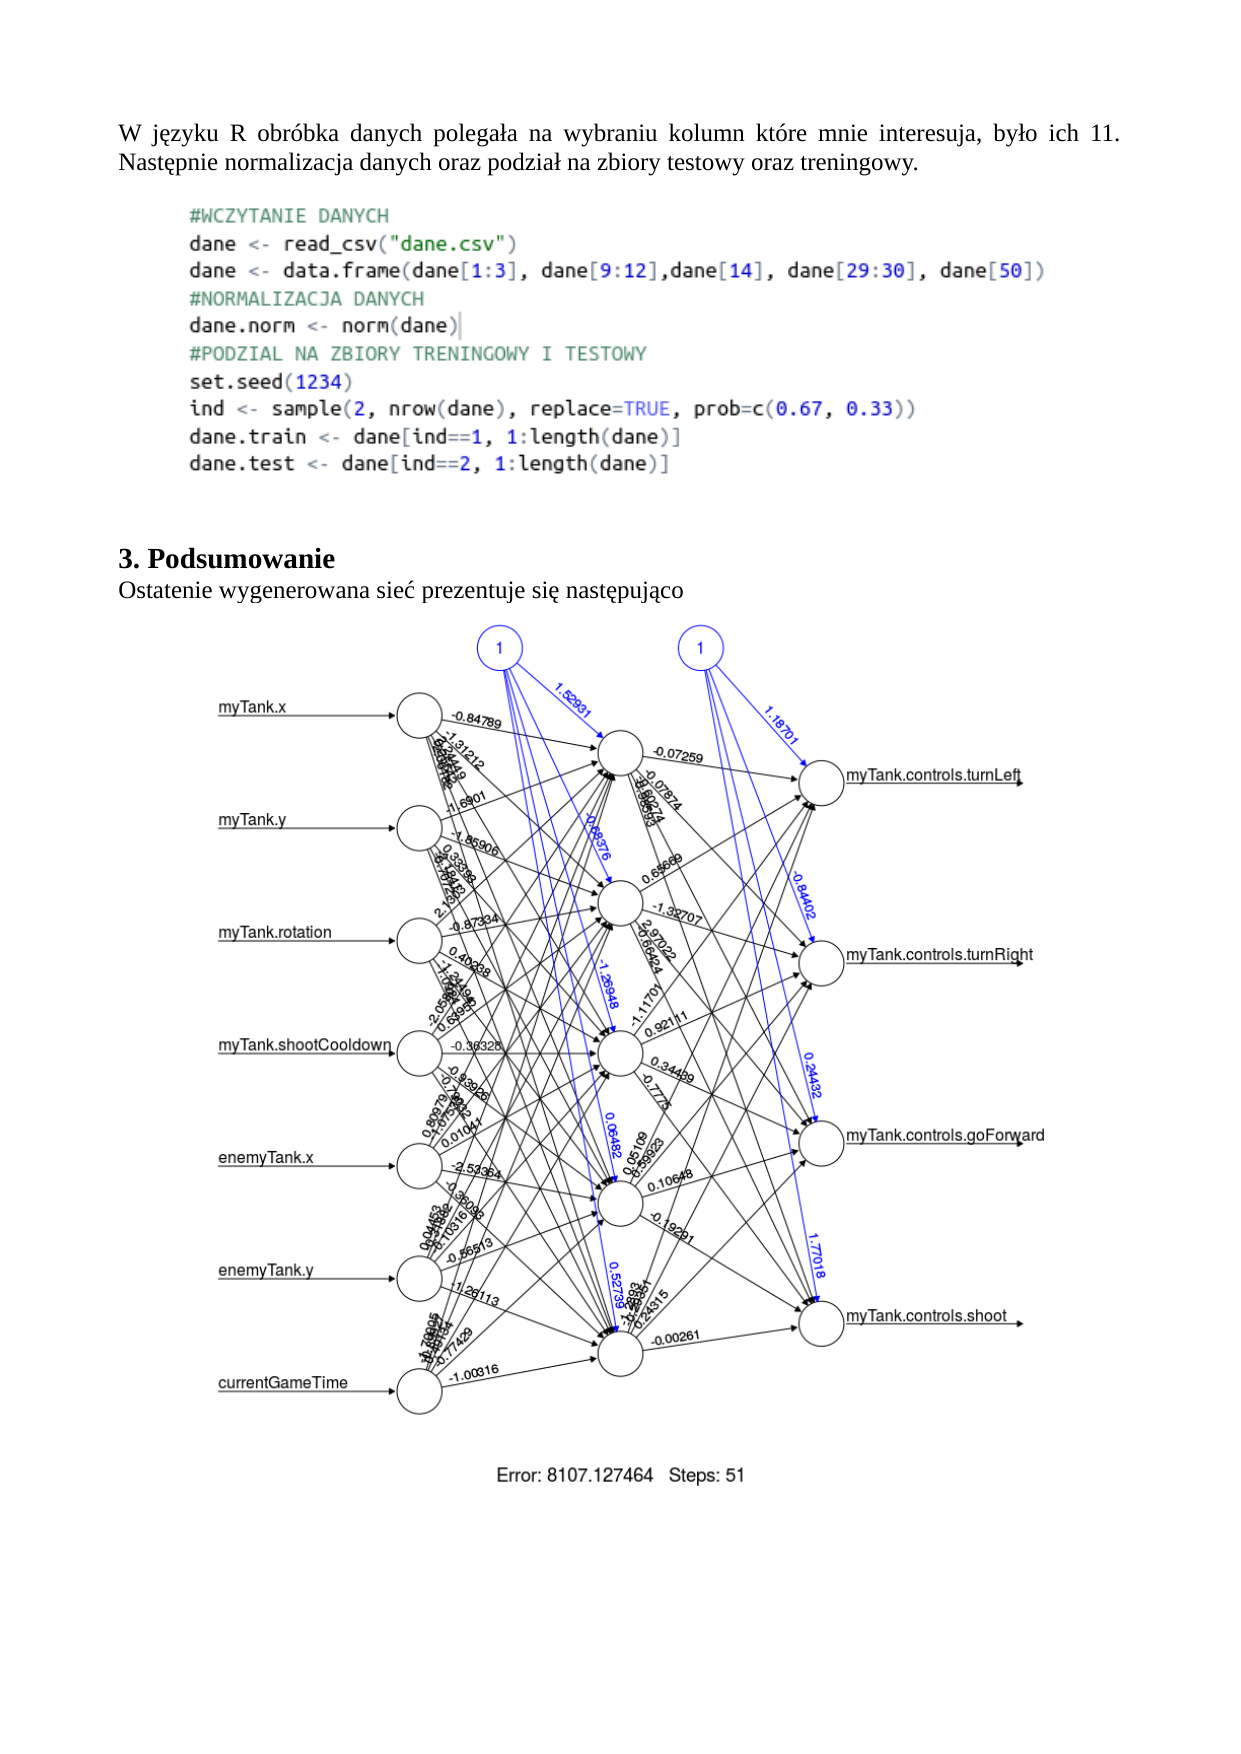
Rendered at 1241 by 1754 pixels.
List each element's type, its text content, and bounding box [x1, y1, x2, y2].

text W języku R obróbka danych polegała na wybraniu kolumn które mnie interesuja, było ich 11. Następnie normalizacja danych oraz podział na zbiory testowy oraz treningowy. [118, 118, 1122, 176]
text Ostatenie wygenerowana sieć prezentuje się następująco [118, 575, 1122, 603]
picture [185, 204, 1056, 480]
text 3. Podsumowanie [118, 542, 1122, 575]
picture [118, 603, 1123, 1504]
